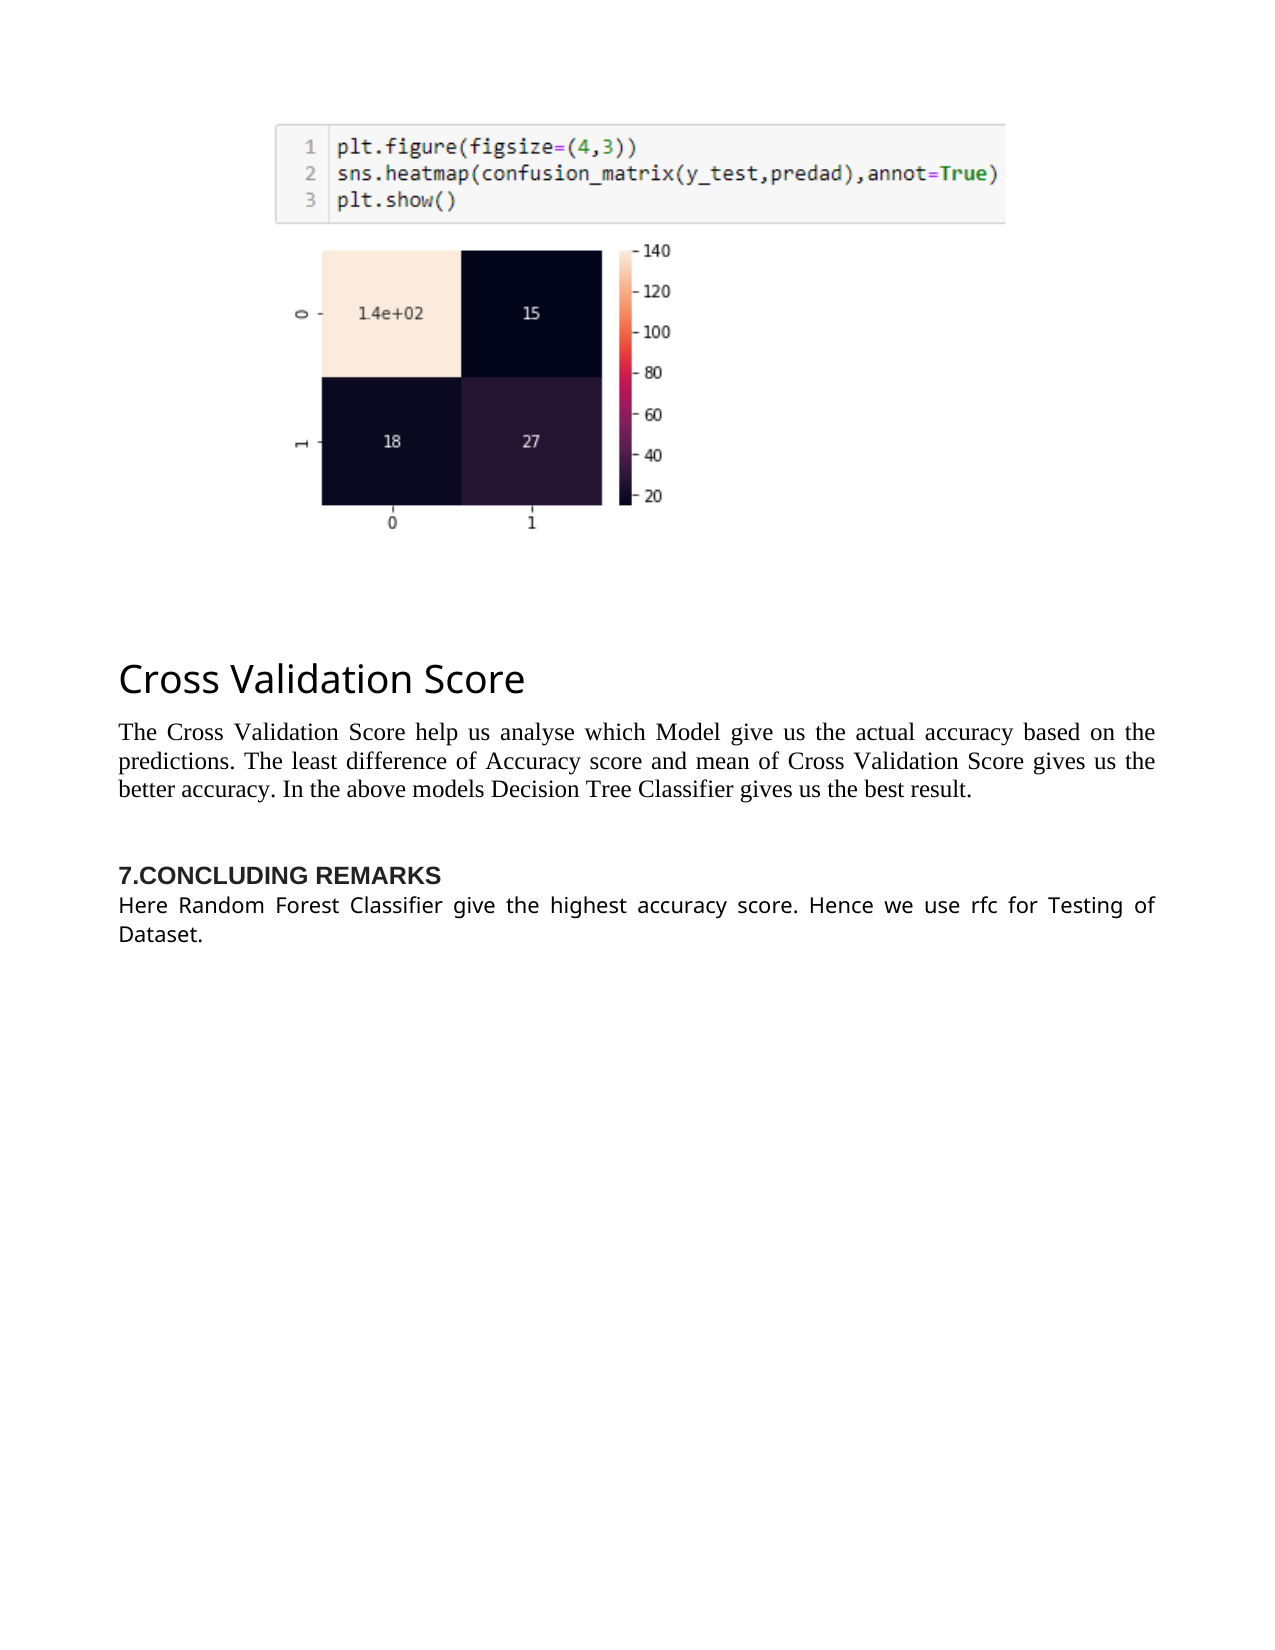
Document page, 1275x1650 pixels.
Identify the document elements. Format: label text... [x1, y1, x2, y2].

text Here Random Forest Classifier give the highest accuracy score. Hence we use rfc for Testing of Dataset. [118, 889, 1157, 949]
text The Cross Validation Score help us analyse which Model give us the actual accuracy based on the predictions. The least difference of Accuracy score and mean of Cross Validation Score gives us the better accuracy. In the above models Decision Tree Classifier gives us the best result. [118, 717, 1157, 803]
picture [269, 118, 1006, 540]
text 7.CONCLUDING REMARKS [118, 861, 1157, 889]
subtitle Cross Validation Score [118, 651, 1157, 704]
